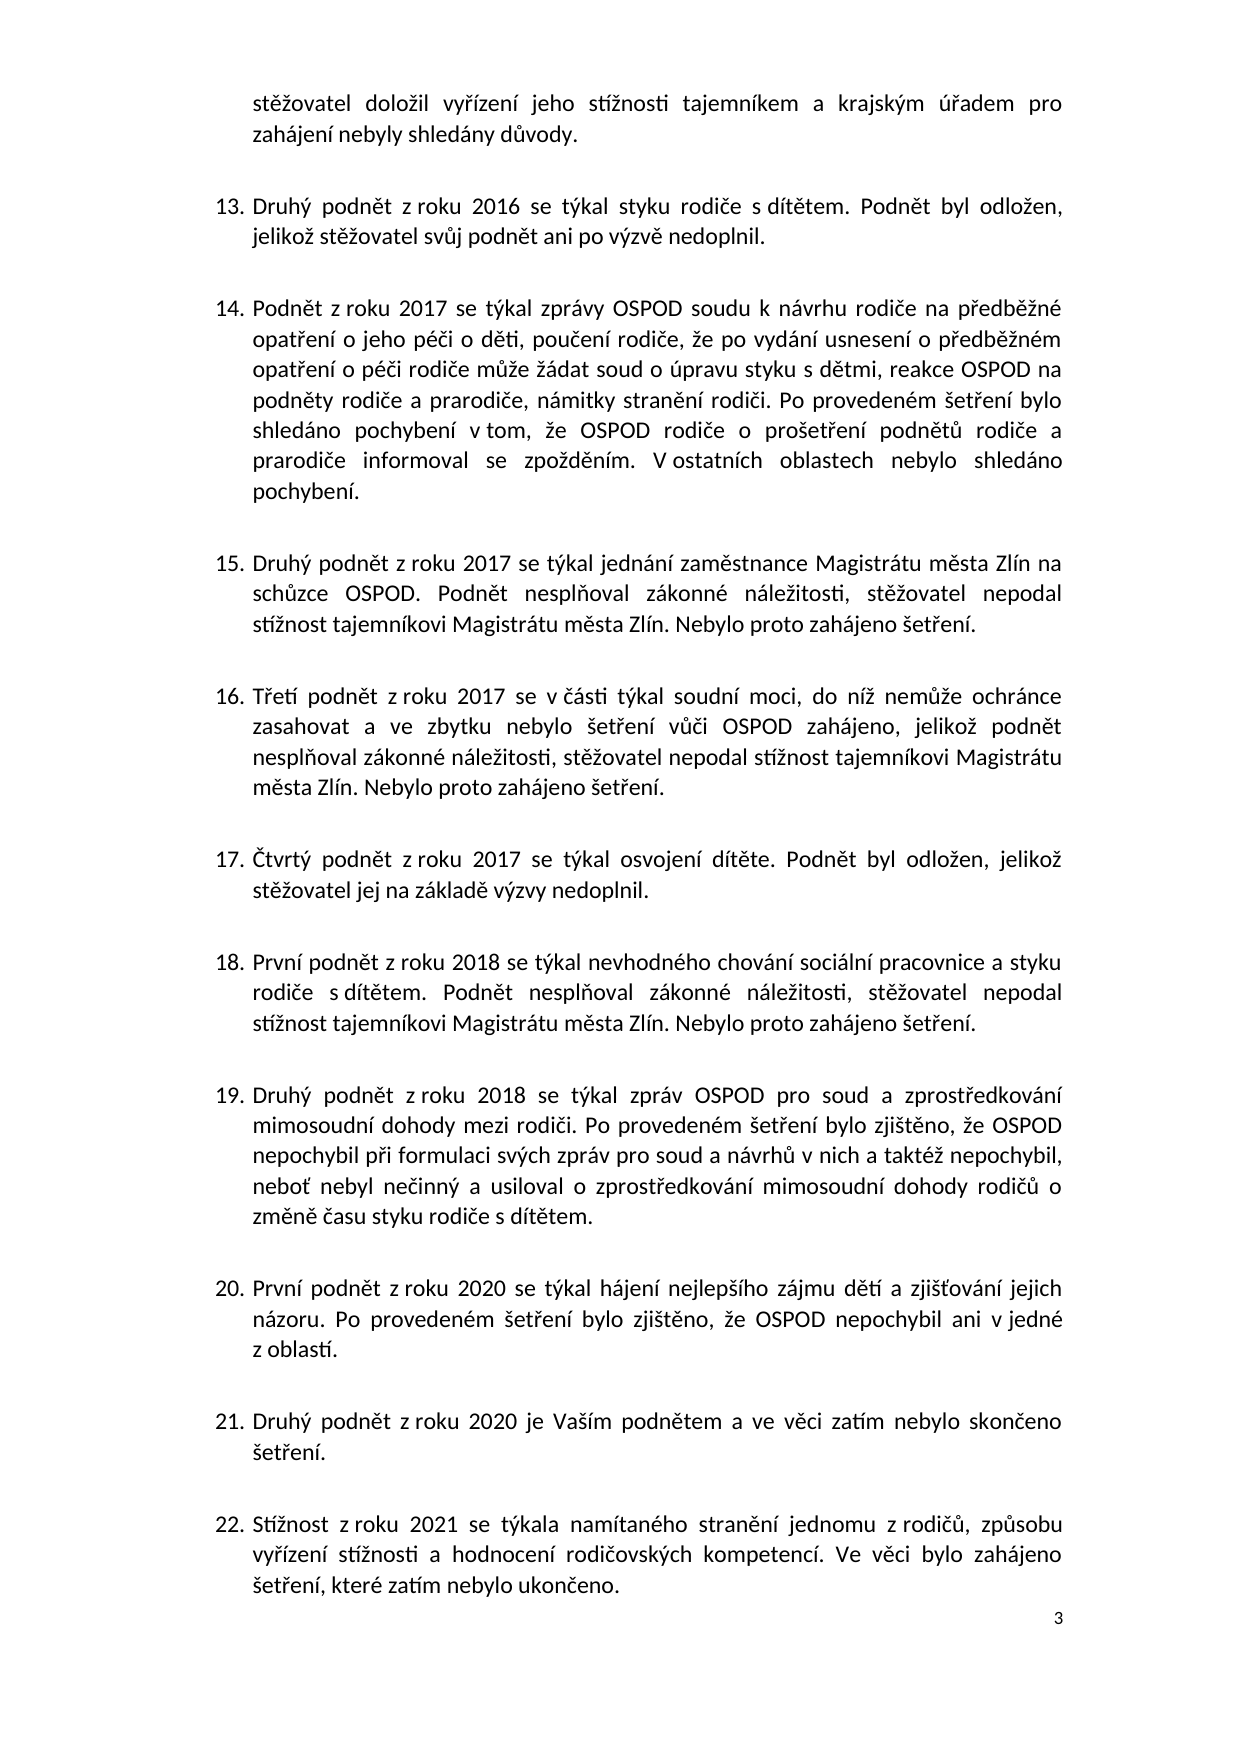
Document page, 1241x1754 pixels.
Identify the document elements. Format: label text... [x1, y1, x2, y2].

list První podnět z roku 2018 se týkal nevhodného chování sociální pracovnice a styku rodiče s dítětem. Podnět nesplňoval zákonné náležitosti, stěžovatel nepodal stížnost tajemníkovi Magistrátu města Zlín. Nebylo proto zahájeno šetření. [215, 947, 1063, 1037]
list Druhý podnět z roku 2018 se týkal zpráv OSPOD pro soud a zprostředkování mimosoudní dohody mezi rodiči. Po provedeném šetření bylo zjištěno, že OSPOD nepochybil při formulaci svých zpráv pro soud a návrhů v nich a taktéž nepochybil, neboť nebyl nečinný a usiloval o zprostředkování mimosoudní dohody rodičů o změně času styku rodiče s dítětem. [215, 1080, 1063, 1231]
list Třetí podnět z roku 2017 se v části týkal soudní moci, do níž nemůže ochránce zasahovat a ve zbytku nebylo šetření vůči OSPOD zahájeno, jelikož podnět nesplňoval zákonné náležitosti, stěžovatel nepodal stížnost tajemníkovi Magistrátu města Zlín. Nebylo proto zahájeno šetření. [215, 681, 1063, 802]
list Podnět z roku 2017 se týkal zprávy OSPOD soudu k návrhu rodiče na předběžné opatření o jeho péči o děti, poučení rodiče, že po vydání usnesení o předběžném opatření o péči rodiče může žádat soud o úpravu styku s dětmi, reakce OSPOD na podněty rodiče a prarodiče, námitky stranění rodiči. Po provedeném šetření bylo shledáno pochybení v tom, že OSPOD rodiče o prošetření podnětů rodiče a prarodiče informoval se zpožděním. V ostatních oblastech nebylo shledáno pochybení. [215, 293, 1063, 505]
list Čtvrtý podnět z roku 2017 se týkal osvojení dítěte. Podnět byl odložen, jelikož stěžovatel jej na základě výzvy nedoplnil. [215, 844, 1063, 904]
list stěžovatel doložil vyřízení jeho stížnosti tajemníkem a krajským úřadem pro zahájení nebyly shledány důvody. [215, 88, 1063, 148]
list První podnět z roku 2020 se týkal hájení nejlepšího zájmu dětí a zjišťování jejich názoru. Po provedeném šetření bylo zjištěno, že OSPOD nepochybil ani v jedné z oblastí. [215, 1273, 1063, 1364]
list Druhý podnět z roku 2020 je Vaším podnětem a ve věci zatím nebylo skončeno šetření. [215, 1406, 1063, 1466]
list Druhý podnět z roku 2017 se týkal jednání zaměstnance Magistrátu města Zlín na schůzce OSPOD. Podnět nesplňoval zákonné náležitosti, stěžovatel nepodal stížnost tajemníkovi Magistrátu města Zlín. Nebylo proto zahájeno šetření. [215, 548, 1063, 638]
list Stížnost z roku 2021 se týkala namítaného stranění jednomu z rodičů, způsobu vyřízení stížnosti a hodnocení rodičovských kompetencí. Ve věci bylo zahájeno šetření, které zatím nebylo ukončeno. [215, 1509, 1063, 1599]
list Druhý podnět z roku 2016 se týkal styku rodiče s dítětem. Podnět byl odložen, jelikož stěžovatel svůj podnět ani po výzvě nedoplnil. [215, 191, 1063, 251]
